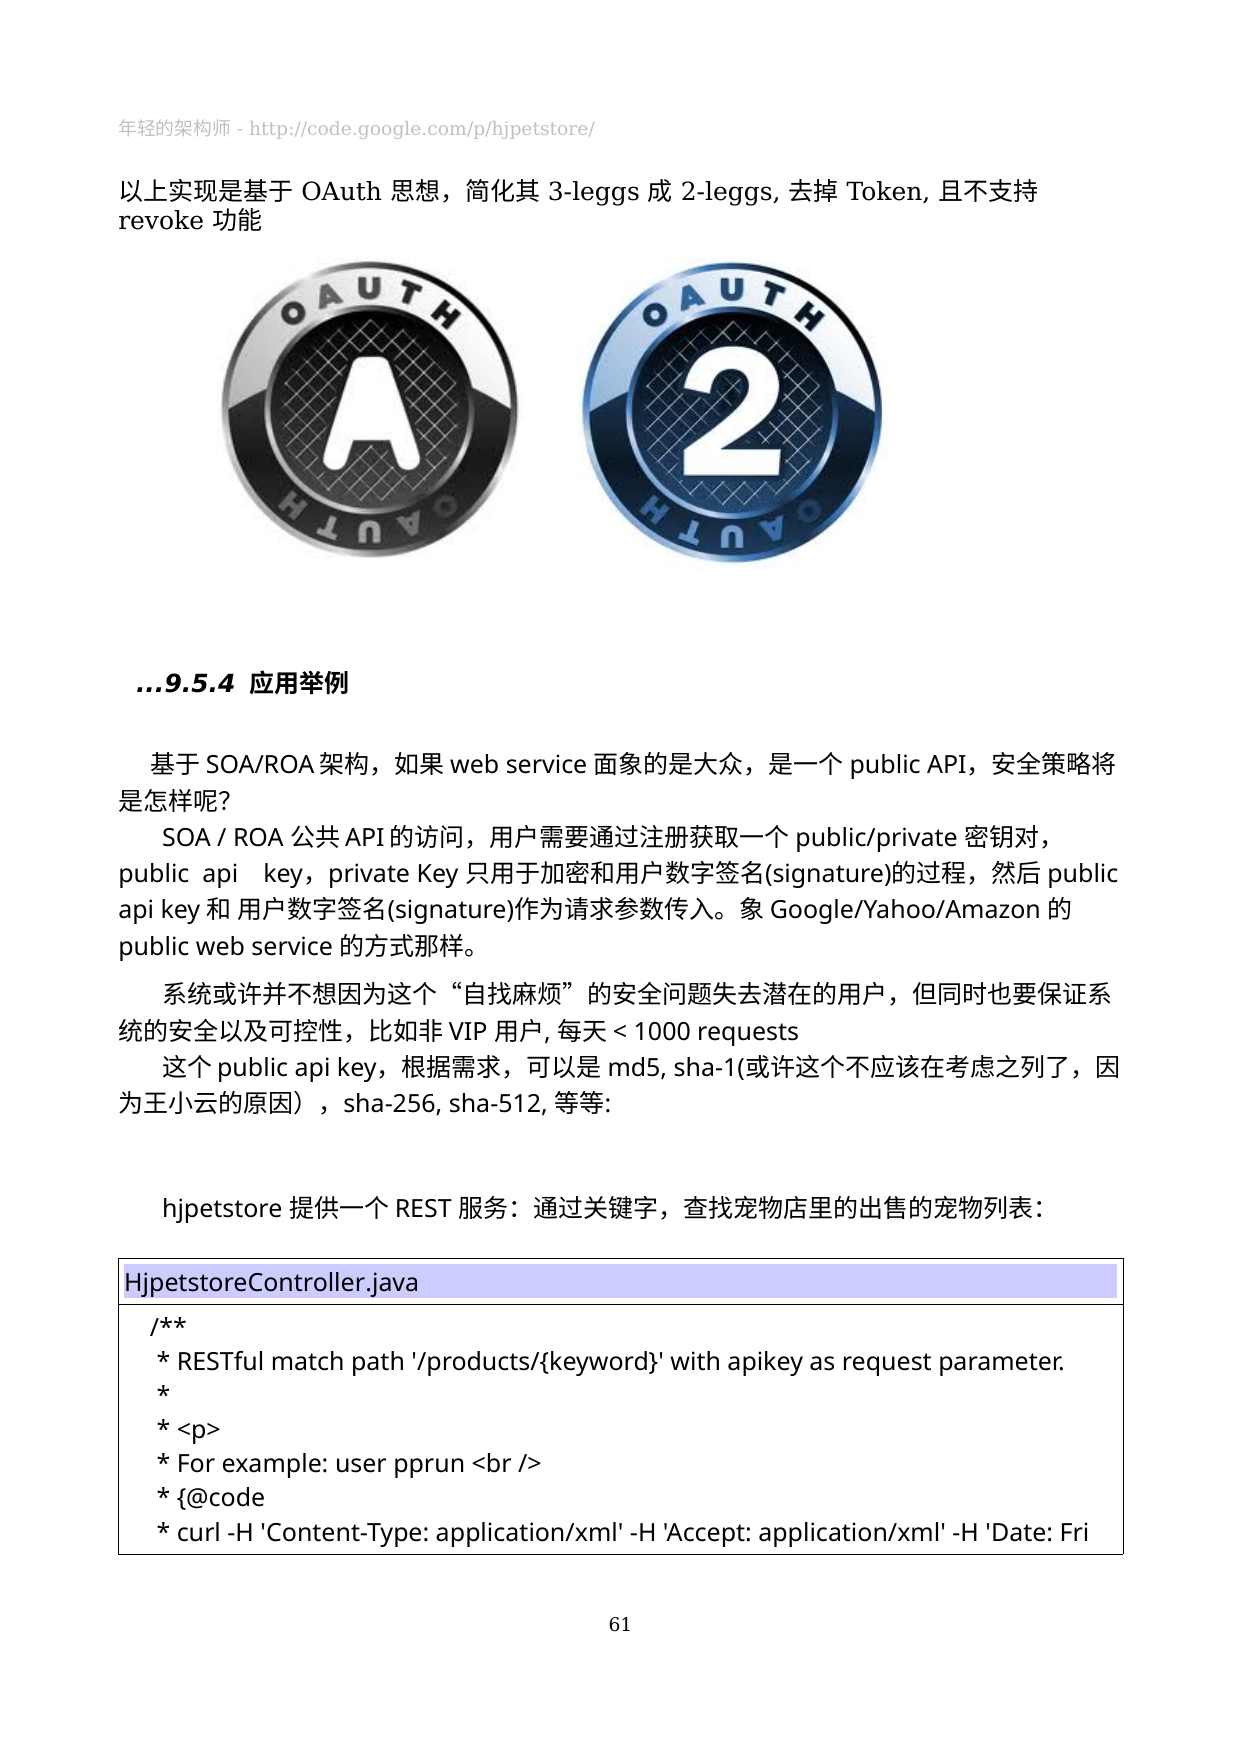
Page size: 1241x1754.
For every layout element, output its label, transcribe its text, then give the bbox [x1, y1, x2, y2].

text 基于SOA/ROA架构，如果 web service 面象的是大众，是一个 public API，安全策略将是怎样呢？ [118, 745, 1122, 817]
text 以上实现是基于 OAuth 思想，简化其 3-leggs 成 2-leggs, 去掉 Token, 且不支持 revoke 功能 [118, 177, 1122, 235]
text 系统或许并不想因为这个“自找麻烦”的安全问题失去潜在的用户，但同时也要保证系统的安全以及可控性，比如非 VIP 用户, 每天 < 1000 requests [118, 975, 1122, 1047]
text 这个public api key，根据需求，可以是 md5, sha-1(或许这个不应该在考虑之列了，因为王小云的原因），sha-256, sha-512, 等等: [118, 1047, 1122, 1120]
table_header HjpetstoreController.java [119, 1259, 1123, 1304]
text hjpetstore 提供一个 REST 服务：通过关键字，查找宠物店里的出售的宠物列表： [118, 1188, 1122, 1224]
text SOA / ROA 公共API的访问，用户需要通过注册获取一个 public/private 密钥对，public api key，private Key 只用于加密和用户数字签名(signature)的过程，然后 public api key 和 用户数字签名(signature)作为请求参数传入。象 Google/Yahoo/Amazon 的 public web service 的方式那样。 [118, 817, 1122, 962]
subtitle 应用举例 [136, 669, 1122, 698]
table_cell /** * RESTful match path '/products/{keyword}' with apikey as request parameter. * * <p> * For example: user pprun <br /> * {@code * curl -H 'Content-Type: application/xml' -H 'Accept: application/xml' -H 'Date: Fri [119, 1305, 1123, 1554]
picture [216, 257, 524, 564]
picture [577, 258, 889, 569]
